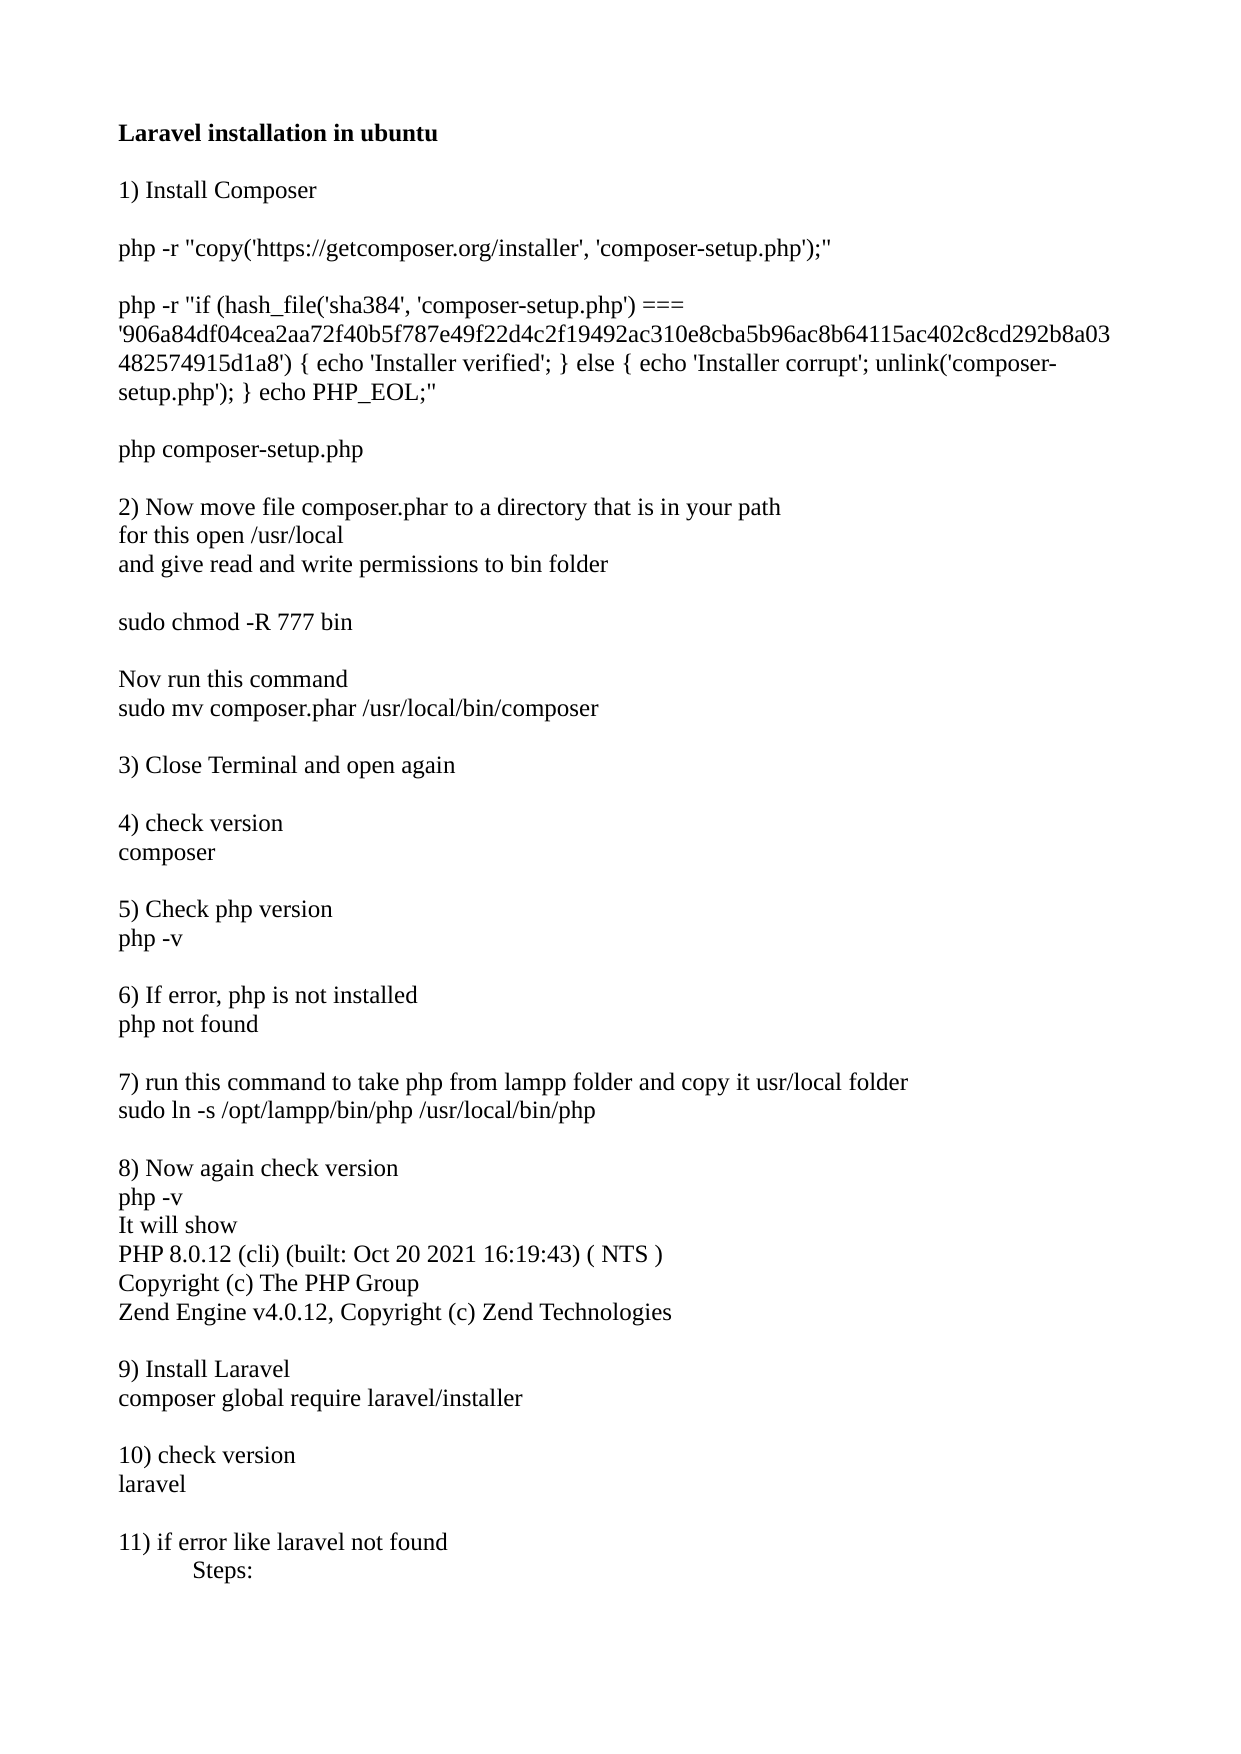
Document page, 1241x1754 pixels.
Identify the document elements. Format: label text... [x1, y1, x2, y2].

text composer global require laravel/installer [118, 1383, 1122, 1412]
text PHP 8.0.12 (cli) (built: Oct 20 2021 16:19:43) ( NTS ) [118, 1239, 1122, 1268]
text php -v [118, 1182, 1122, 1211]
text 7) run this command to take php from lampp folder and copy it usr/local folder [118, 1067, 1122, 1096]
text 2) Now move file composer.phar to a directory that is in your path [118, 492, 1122, 521]
text Steps: [192, 1556, 1122, 1584]
text 10) check version [118, 1441, 1122, 1469]
text php not found [118, 1009, 1122, 1038]
text 5) Check php version [118, 894, 1122, 923]
text 9) Install Laravel [118, 1354, 1122, 1383]
text and give read and write permissions to bin folder [118, 549, 1122, 578]
text php composer-setup.php [118, 434, 1122, 463]
text php -v [118, 923, 1122, 952]
text composer [118, 837, 1122, 866]
text 4) check version [118, 808, 1122, 837]
text Copyright (c) The PHP Group [118, 1268, 1122, 1297]
text sudo ln -s /opt/lampp/bin/php /usr/local/bin/php [118, 1096, 1122, 1124]
text Nov run this command [118, 664, 1122, 693]
text 1) Install Composer [118, 176, 1122, 204]
text 3) Close Terminal and open again [118, 751, 1122, 779]
text laravel [118, 1469, 1122, 1498]
text php -r "copy('https://getcomposer.org/installer', 'composer-setup.php');" [118, 233, 1122, 262]
text Zend Engine v4.0.12, Copyright (c) Zend Technologies [118, 1297, 1122, 1326]
text sudo mv composer.phar /usr/local/bin/composer [118, 693, 1122, 722]
text sudo chmod -R 777 bin [118, 607, 1122, 636]
text for this open /usr/local [118, 521, 1122, 549]
text 8) Now again check version [118, 1153, 1122, 1182]
text It will show [118, 1211, 1122, 1239]
text 11) if error like laravel not found [118, 1527, 1122, 1556]
text Laravel installation in ubuntu [118, 118, 1122, 147]
text 6) If error, php is not installed [118, 981, 1122, 1009]
text php -r "if (hash_file('sha384', 'composer-setup.php') === '906a84df04cea2aa72f40b5f787e49f22d4c2f19492ac310e8cba5b96ac8b64115ac402c8cd292b8a03482574915d1a8') { echo 'Installer verified'; } else { echo 'Installer corrupt'; unlink('composer-setup.php'); } echo PHP_EOL;" [118, 291, 1122, 406]
